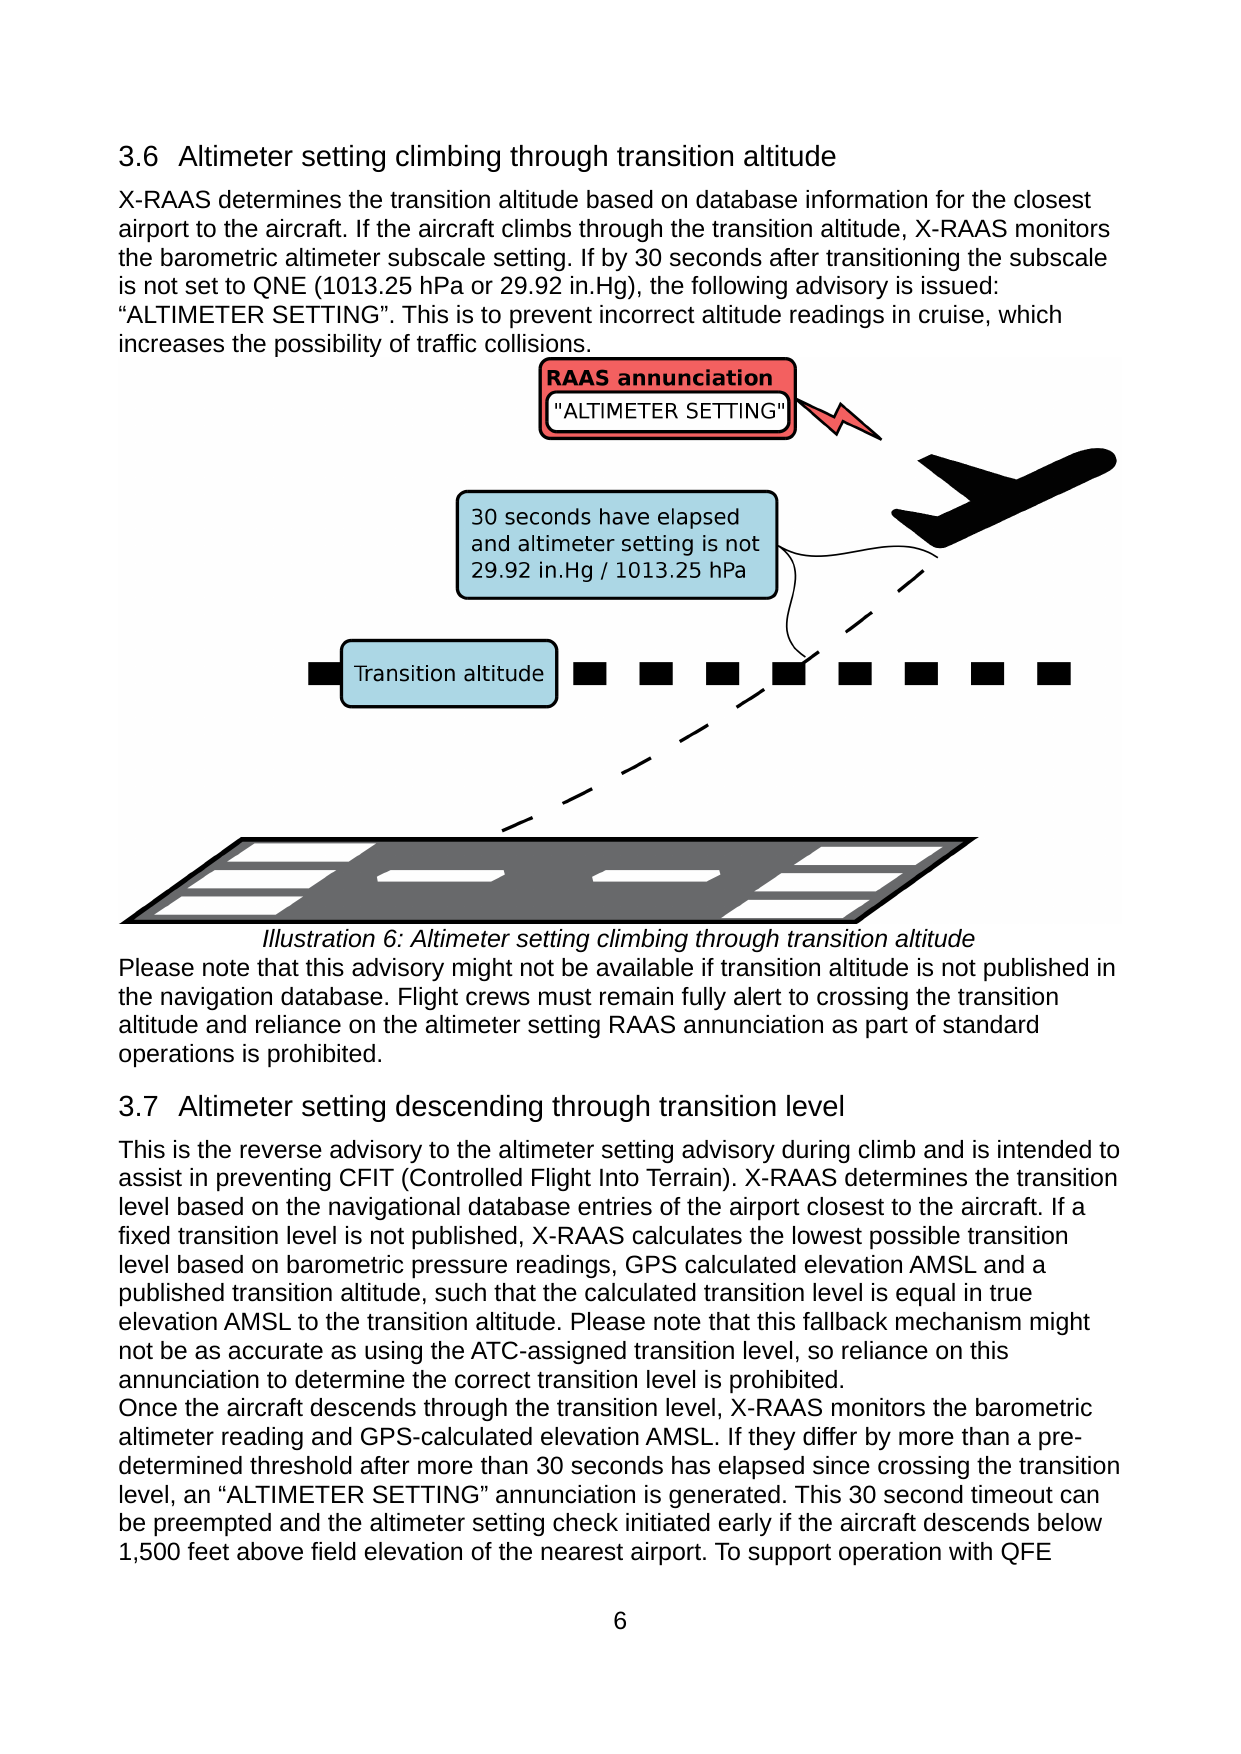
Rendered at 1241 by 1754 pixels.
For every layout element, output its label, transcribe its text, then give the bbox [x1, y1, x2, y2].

text Once the aircraft descends through the transition level, X-RAAS monitors the barometric altimeter reading and GPS-calculated elevation AMSL. If they differ by more than a pre-determined threshold after more than 30 seconds has elapsed since crossing the transition level, an “ALTIMETER SETTING” annunciation is generated. This 30 second timeout can be preempted and the altimeter setting check initiated early if the aircraft descends below 1,500 feet above field elevation of the nearest airport. To support operation with QFE [118, 1393, 1122, 1566]
subtitle Altimeter setting climbing through transition altitude [118, 139, 1122, 172]
text X-RAAS determines the transition altitude based on database information for the closest airport to the aircraft. If the aircraft climbs through the transition altitude, X-RAAS monitors the barometric altimeter subscale setting. If by 30 seconds after transitioning the subscale is not set to QNE (1013.25 hPa or 29.92 in.Hg), the following advisory is issued: “ALTIMETER SETTING”. This is to prevent incorrect altitude readings in cruise, which increases the possibility of traffic collisions. [118, 185, 1122, 357]
picture [118, 357, 1123, 924]
text Please note that this advisory might not be available if transition altitude is not published in the navigation database. Flight crews must remain fully alert to crossing the transition altitude and reliance on the altimeter setting RAAS annunciation as part of standard operations is prohibited. [118, 953, 1122, 1068]
text This is the reverse advisory to the altimeter setting advisory during climb and is intended to assist in preventing CFIT (Controlled Flight Into Terrain). X-RAAS determines the transition level based on the navigational database entries of the airport closest to the aircraft. If a fixed transition level is not published, X-RAAS calculates the lowest possible transition level based on barometric pressure readings, GPS calculated elevation AMSL and a published transition altitude, such that the calculated transition level is equal in true elevation AMSL to the transition altitude. Please note that this fallback mechanism might not be as accurate as using the ATC-assigned transition level, so reliance on this annunciation to determine the correct transition level is prohibited. [118, 1134, 1122, 1393]
subtitle Altimeter setting descending through transition level [118, 1088, 1122, 1122]
text Illustration 6: Altimeter setting climbing through transition altitude [118, 924, 1122, 953]
